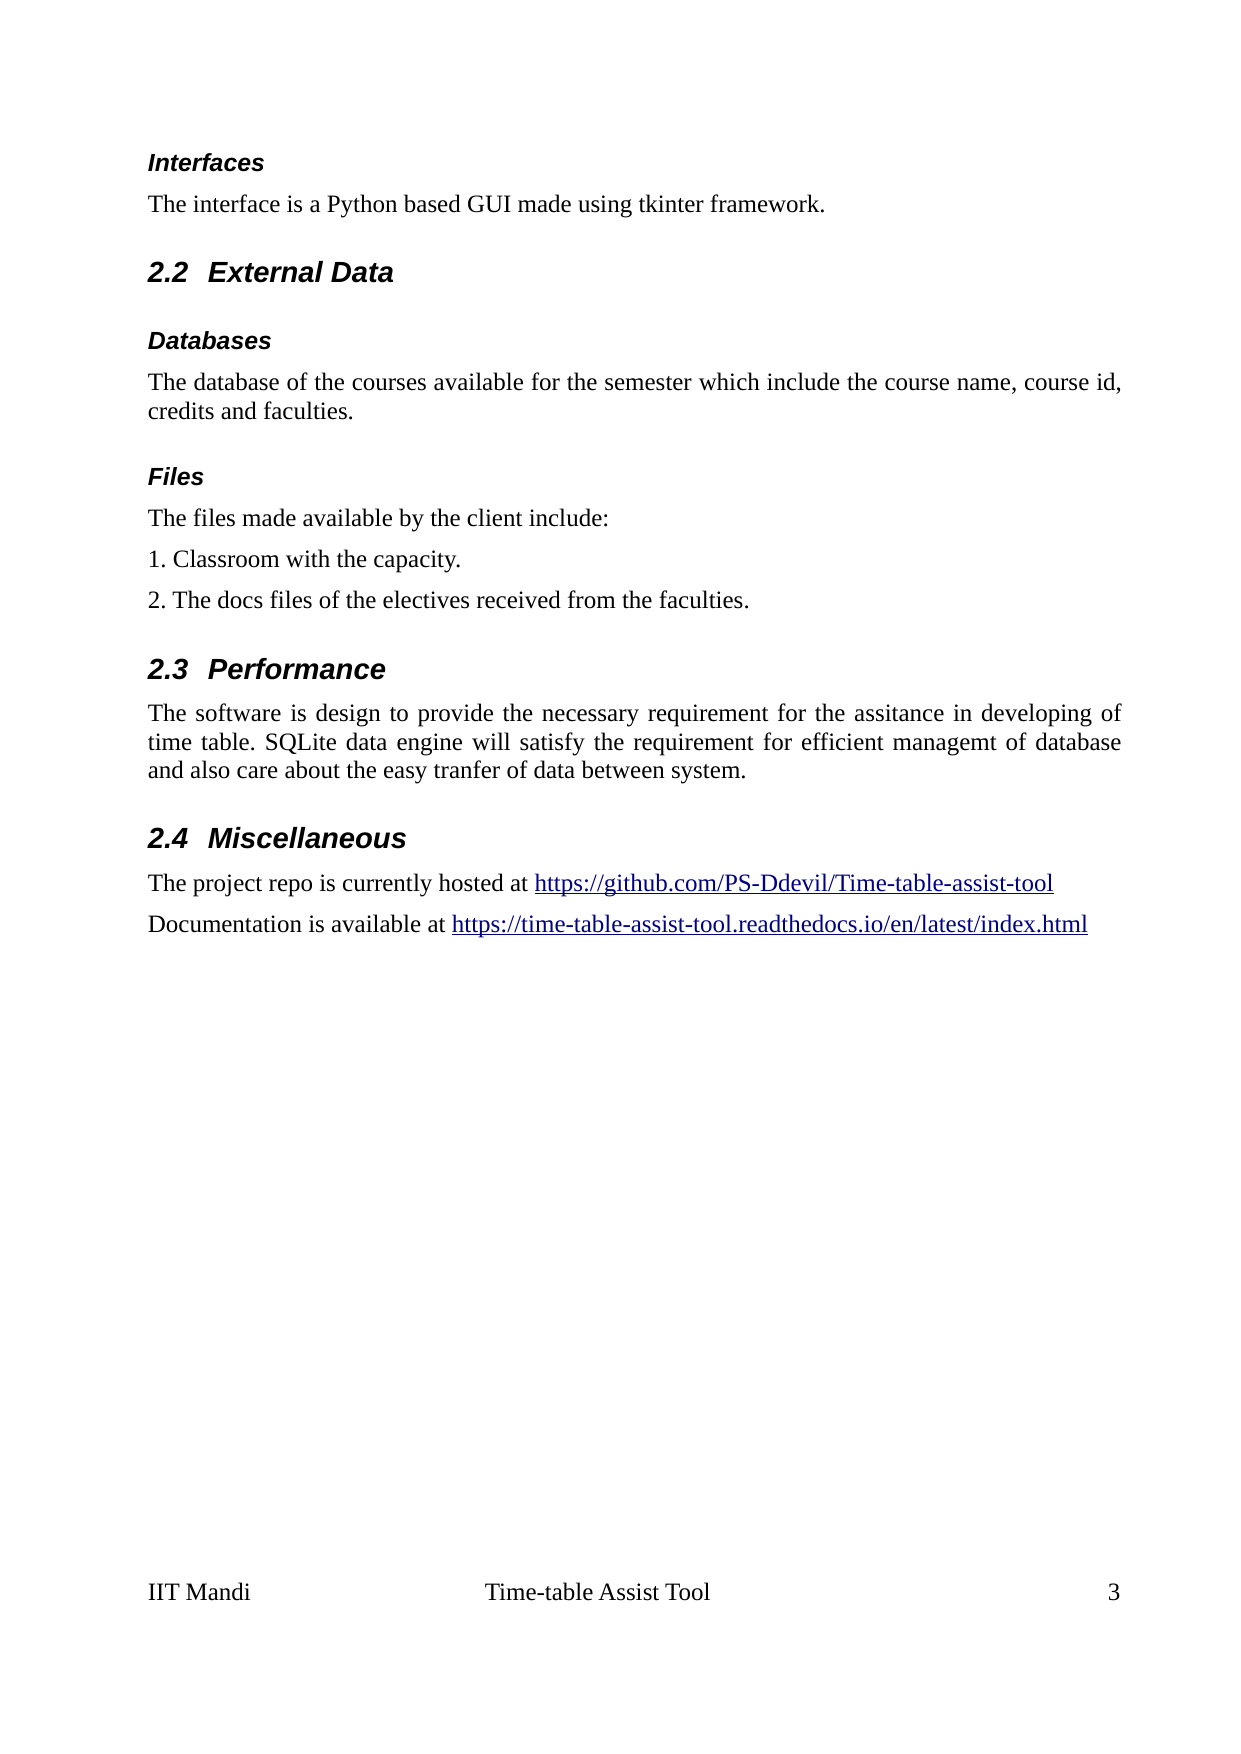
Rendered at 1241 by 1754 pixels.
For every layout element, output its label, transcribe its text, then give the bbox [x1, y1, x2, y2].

text Documentation is available at https://time-table-assist-tool.readthedocs.io/en/latest/index.html [148, 909, 1123, 938]
subtitle Miscellaneous [148, 822, 1123, 855]
text 2. The docs files of the electives received from the faculties. [148, 586, 1123, 614]
text The database of the courses available for the semester which include the course name, course id, credits and faculties. [148, 367, 1123, 424]
text The interface is a Python based GUI made using tkinter framework. [148, 189, 1123, 217]
text The software is design to provide the necessary requirement for the assitance in developing of time table. SQLite data engine will satisfy the requirement for efficient managemt of database and also care about the easy tranfer of data between system. [148, 698, 1123, 784]
text 1. Classroom with the capacity. [148, 544, 1123, 573]
text The project repo is currently hosted at https://github.com/PS-Ddevil/Time-table-assist-tool [148, 868, 1123, 896]
text The files made available by the client include: [148, 503, 1123, 532]
subtitle External Data [148, 255, 1123, 288]
subtitle Performance [148, 652, 1123, 685]
subtitle Databases [148, 326, 1123, 354]
subtitle Files [148, 462, 1123, 491]
subtitle Interfaces [148, 148, 1123, 176]
